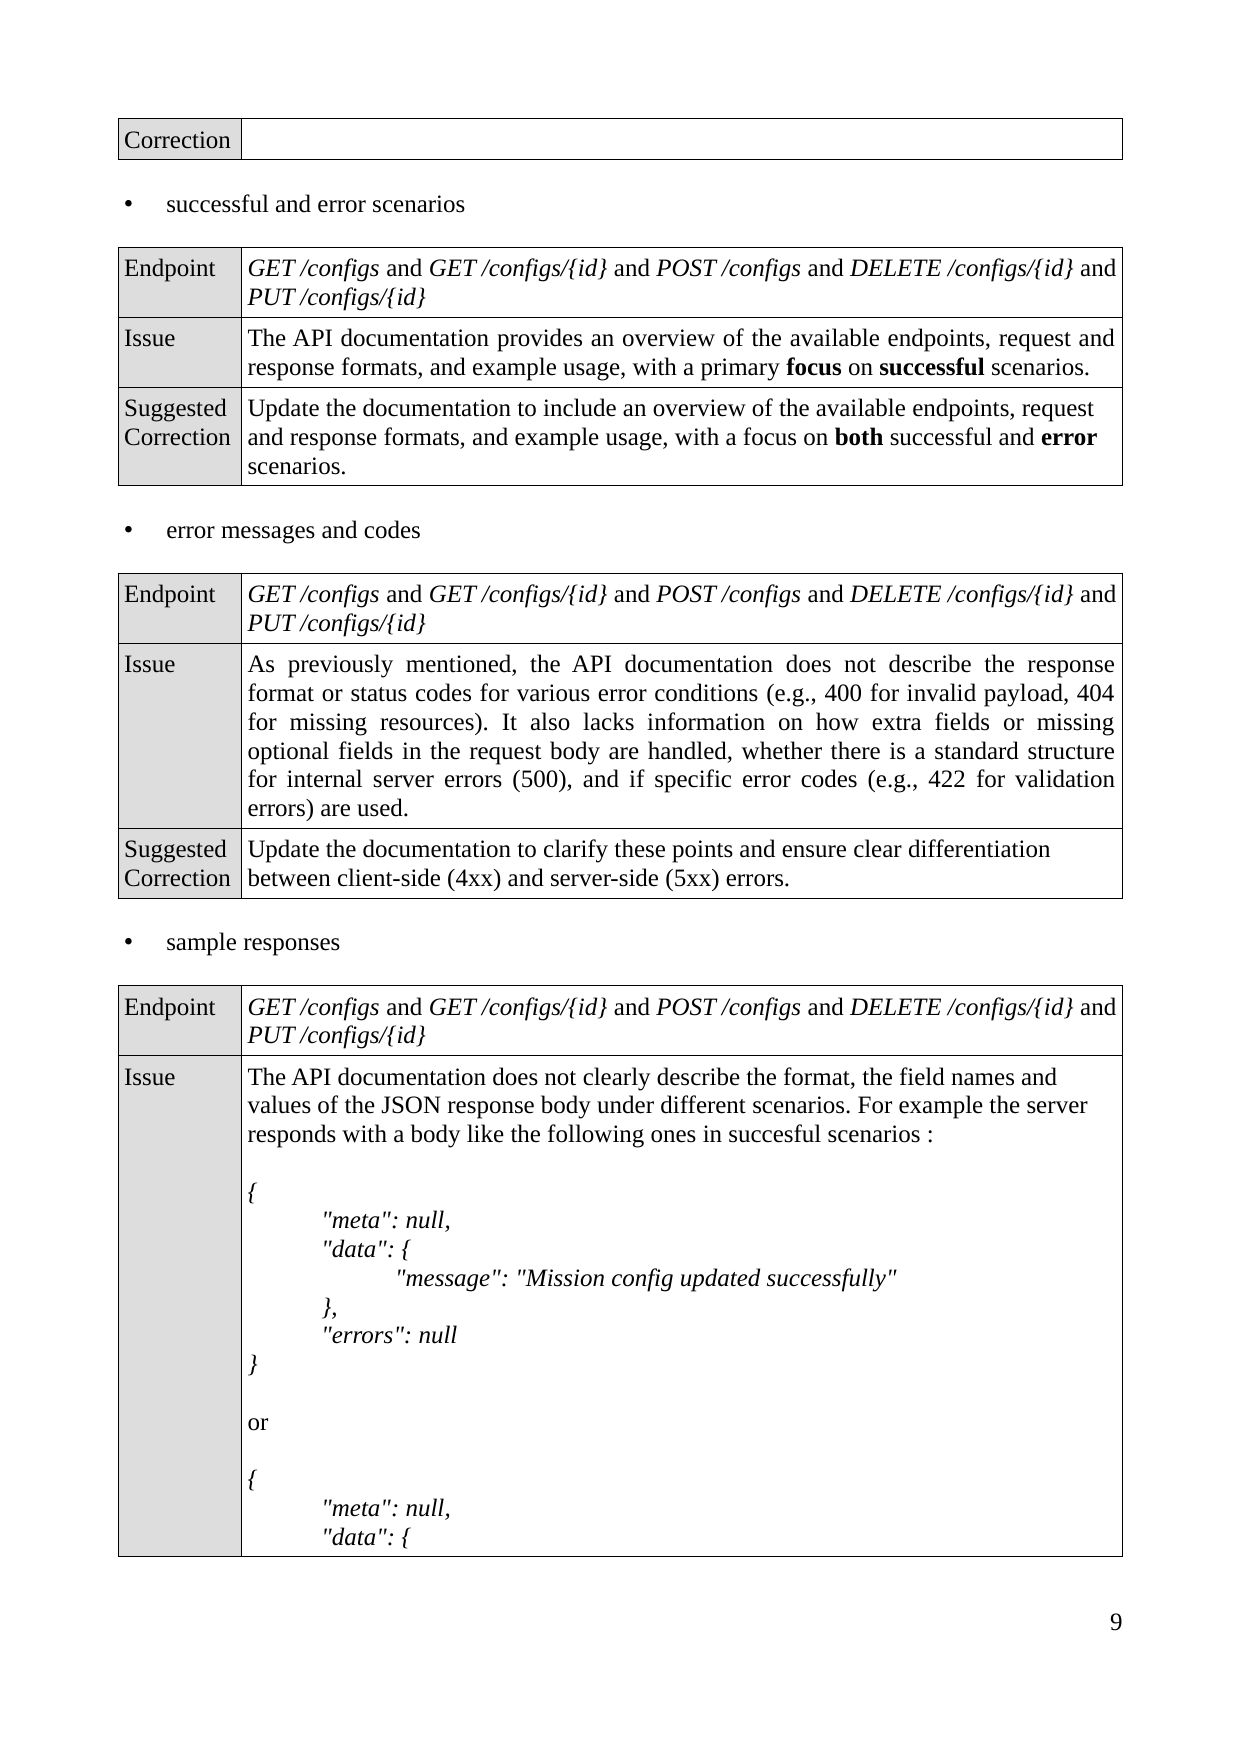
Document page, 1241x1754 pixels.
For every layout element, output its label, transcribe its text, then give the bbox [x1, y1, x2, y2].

table_cell As previously mentioned, the API documentation does not describe the response format or status codes for various error conditions (e.g., 400 for invalid payload, 404 for missing resources). It also lacks information on how extra fields or missing optional fields in the request body are handled, whether there is a standard structure for internal server errors (500), and if specific error codes (e.g., 422 for validation errors) are used. [242, 644, 1122, 828]
table_cell Update the documentation to clarify these points and ensure clear differentiation between client-side (4xx) and server-side (5xx) errors. [242, 829, 1122, 898]
table_cell The API documentation provides an overview of the available endpoints, request and response formats, and example usage, with a primary focus on successful scenarios. [242, 318, 1122, 387]
table_cell The API documentation does not clearly describe the format, the field names and values of the JSON response body under different scenarios. For example the server responds with a body like the following ones in succesful scenarios : { "meta": null, "data": { "message": "Mission config updated successfully" }, "errors": null } or { "meta": null, "data": { [242, 1056, 1122, 1556]
table_cell Correction [119, 119, 241, 159]
table_header Endpoint [119, 248, 241, 317]
table_header GET /configs and GET /configs/{id} and POST /configs and DELETE /configs/{id} and PUT /configs/{id} [242, 574, 1122, 643]
table_header GET /configs and GET /configs/{id} and POST /configs and DELETE /configs/{id} and PUT /configs/{id} [242, 248, 1122, 317]
table_cell Update the documentation to include an overview of the available endpoints, request and response formats, and example usage, with a focus on both successful and error scenarios. [242, 388, 1122, 485]
table_header GET /configs and GET /configs/{id} and POST /configs and DELETE /configs/{id} and PUT /configs/{id} [242, 986, 1122, 1055]
table_cell Issue [119, 644, 241, 828]
table_cell Suggested Correction [119, 829, 241, 898]
table_header Endpoint [119, 986, 241, 1055]
table_cell Issue [119, 1056, 241, 1556]
list error messages and codes [124, 515, 1122, 544]
table_cell [242, 119, 1122, 159]
list successful and error scenarios [124, 189, 1122, 218]
list sample responses [124, 927, 1122, 956]
table_cell Suggested Correction [119, 388, 241, 485]
table_cell Issue [119, 318, 241, 387]
table_header Endpoint [119, 574, 241, 643]
